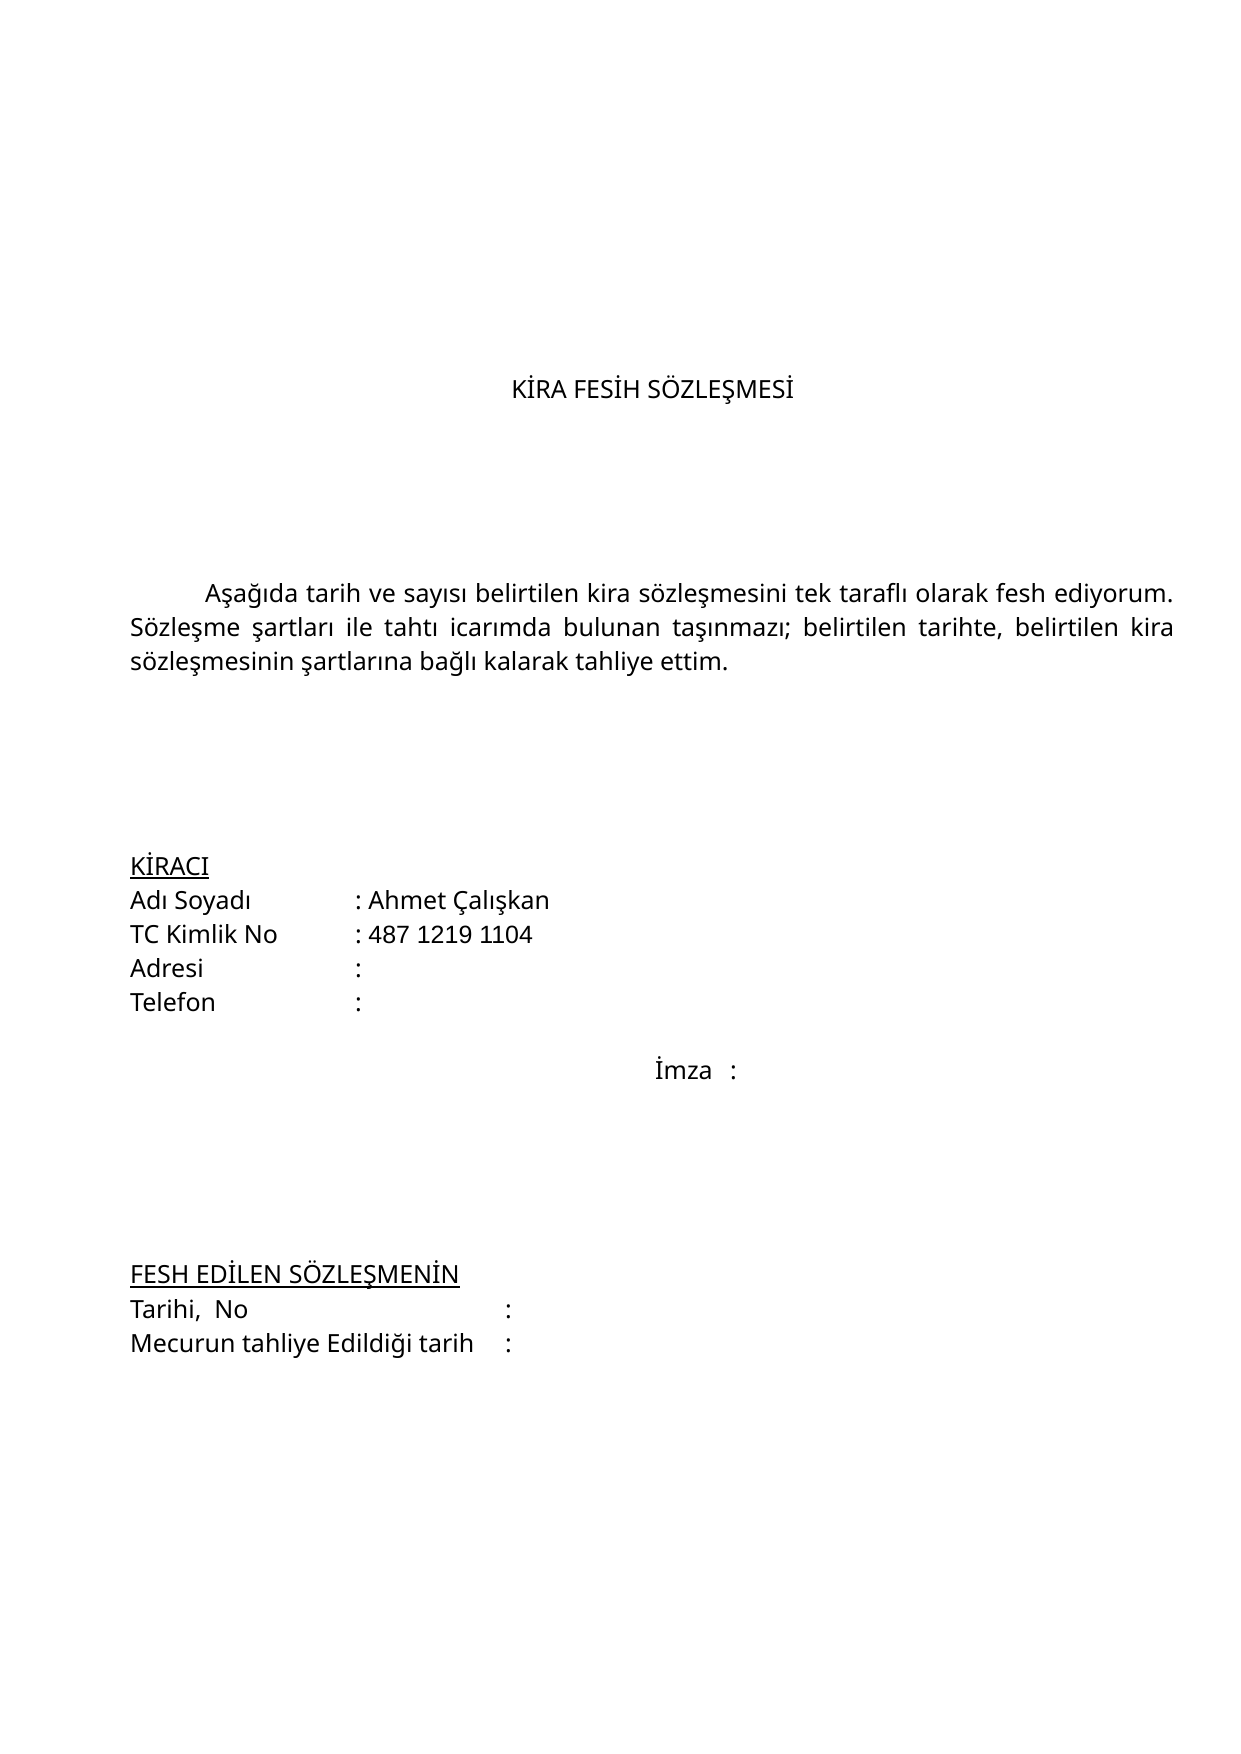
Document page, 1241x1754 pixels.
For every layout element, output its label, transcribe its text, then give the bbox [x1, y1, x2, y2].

text Mecurun tahliye Edildiği tarih : [130, 1325, 1175, 1359]
text KİRACI [130, 848, 1175, 882]
text Aşağıda tarih ve sayısı belirtilen kira sözleşmesini tek taraflı olarak fesh ediyorum. Sözleşme şartları ile tahtı icarımda bulunan taşınmazı; belirtilen tarihte, belirtilen kira sözleşmesinin şartlarına bağlı kalarak tahliye ettim. [130, 576, 1175, 678]
text Adresi : [130, 951, 1175, 985]
text Telefon : [130, 985, 1175, 1019]
text Adı Soyadı : Ahmet Çalışkan [130, 882, 1175, 917]
text Tarihi, No : [130, 1291, 1175, 1325]
text KİRA FESİH SÖZLEŞMESİ [130, 372, 1175, 406]
text FESH EDİLEN SÖZLEŞMENİN [130, 1257, 1175, 1291]
text İmza : [130, 1053, 1175, 1087]
text TC Kimlik No : 487 1219 1104 [130, 917, 1175, 951]
